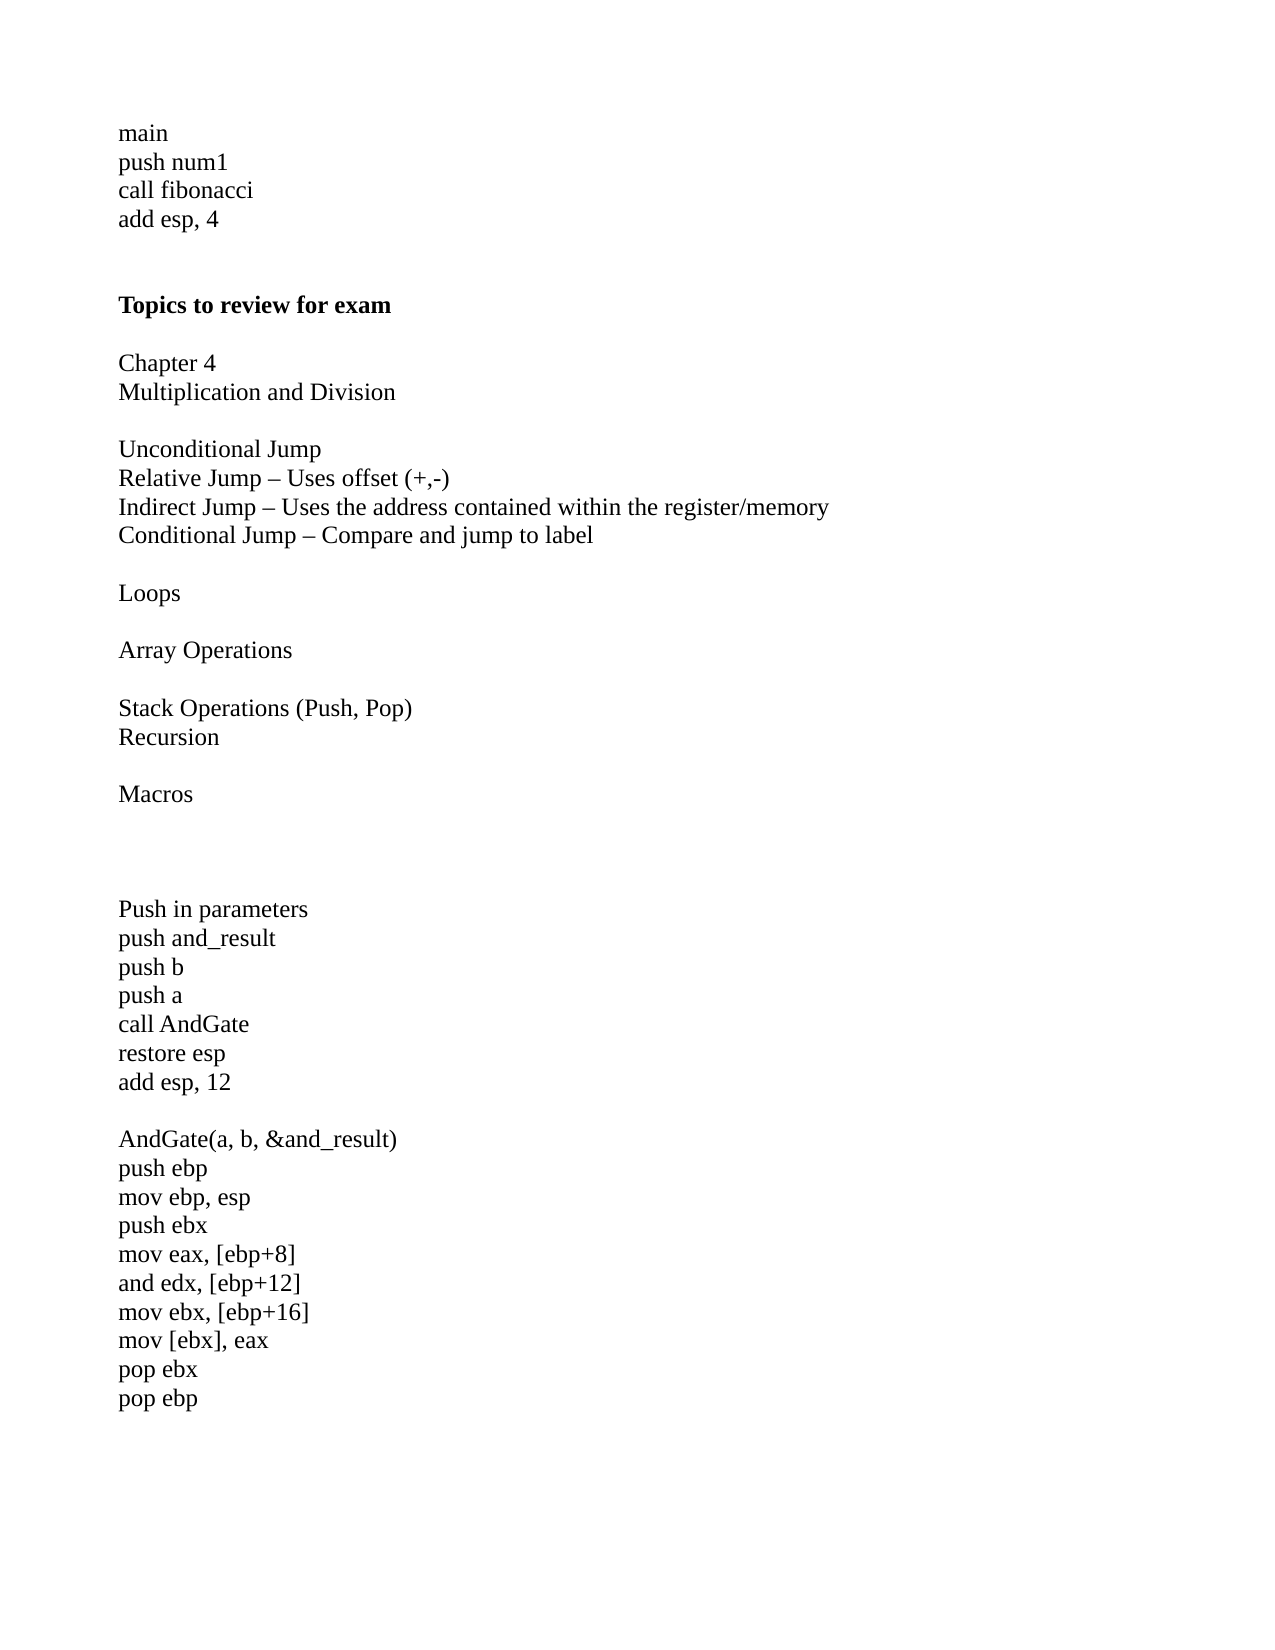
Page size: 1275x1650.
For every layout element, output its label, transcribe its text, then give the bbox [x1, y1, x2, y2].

text restore esp [118, 1038, 1157, 1067]
text pop ebx [118, 1354, 1157, 1383]
text mov ebp, esp [118, 1182, 1157, 1211]
text Stack Operations (Push, Pop) [118, 693, 1157, 722]
text Macros [118, 779, 1157, 808]
text push ebx [118, 1211, 1157, 1239]
text Relative Jump – Uses offset (+,-) [118, 463, 1157, 492]
text pop ebp [118, 1383, 1157, 1412]
text Chapter 4 [118, 348, 1157, 377]
text mov [ebx], eax [118, 1326, 1157, 1354]
text AndGate(a, b, &and_result) [118, 1124, 1157, 1153]
text Indirect Jump – Uses the address contained within the register/memory [118, 492, 1157, 521]
text push b [118, 952, 1157, 981]
text push num1 [118, 147, 1157, 176]
text main [118, 118, 1157, 147]
text Unconditional Jump [118, 434, 1157, 463]
text push a [118, 981, 1157, 1009]
text call fibonacci [118, 176, 1157, 204]
text mov eax, [ebp+8] [118, 1239, 1157, 1268]
text Array Operations [118, 636, 1157, 664]
text Multiplication and Division [118, 377, 1157, 406]
text Conditional Jump – Compare and jump to label [118, 521, 1157, 549]
text Push in parameters [118, 894, 1157, 923]
text add esp, 12 [118, 1067, 1157, 1096]
text Topics to review for exam [118, 291, 1157, 319]
text Recursion [118, 722, 1157, 751]
text Loops [118, 578, 1157, 607]
text and edx, [ebp+12] [118, 1268, 1157, 1297]
text push and_result [118, 923, 1157, 952]
text mov ebx, [ebp+16] [118, 1297, 1157, 1326]
text push ebp [118, 1153, 1157, 1182]
text add esp, 4 [118, 204, 1157, 233]
text call AndGate [118, 1009, 1157, 1038]
